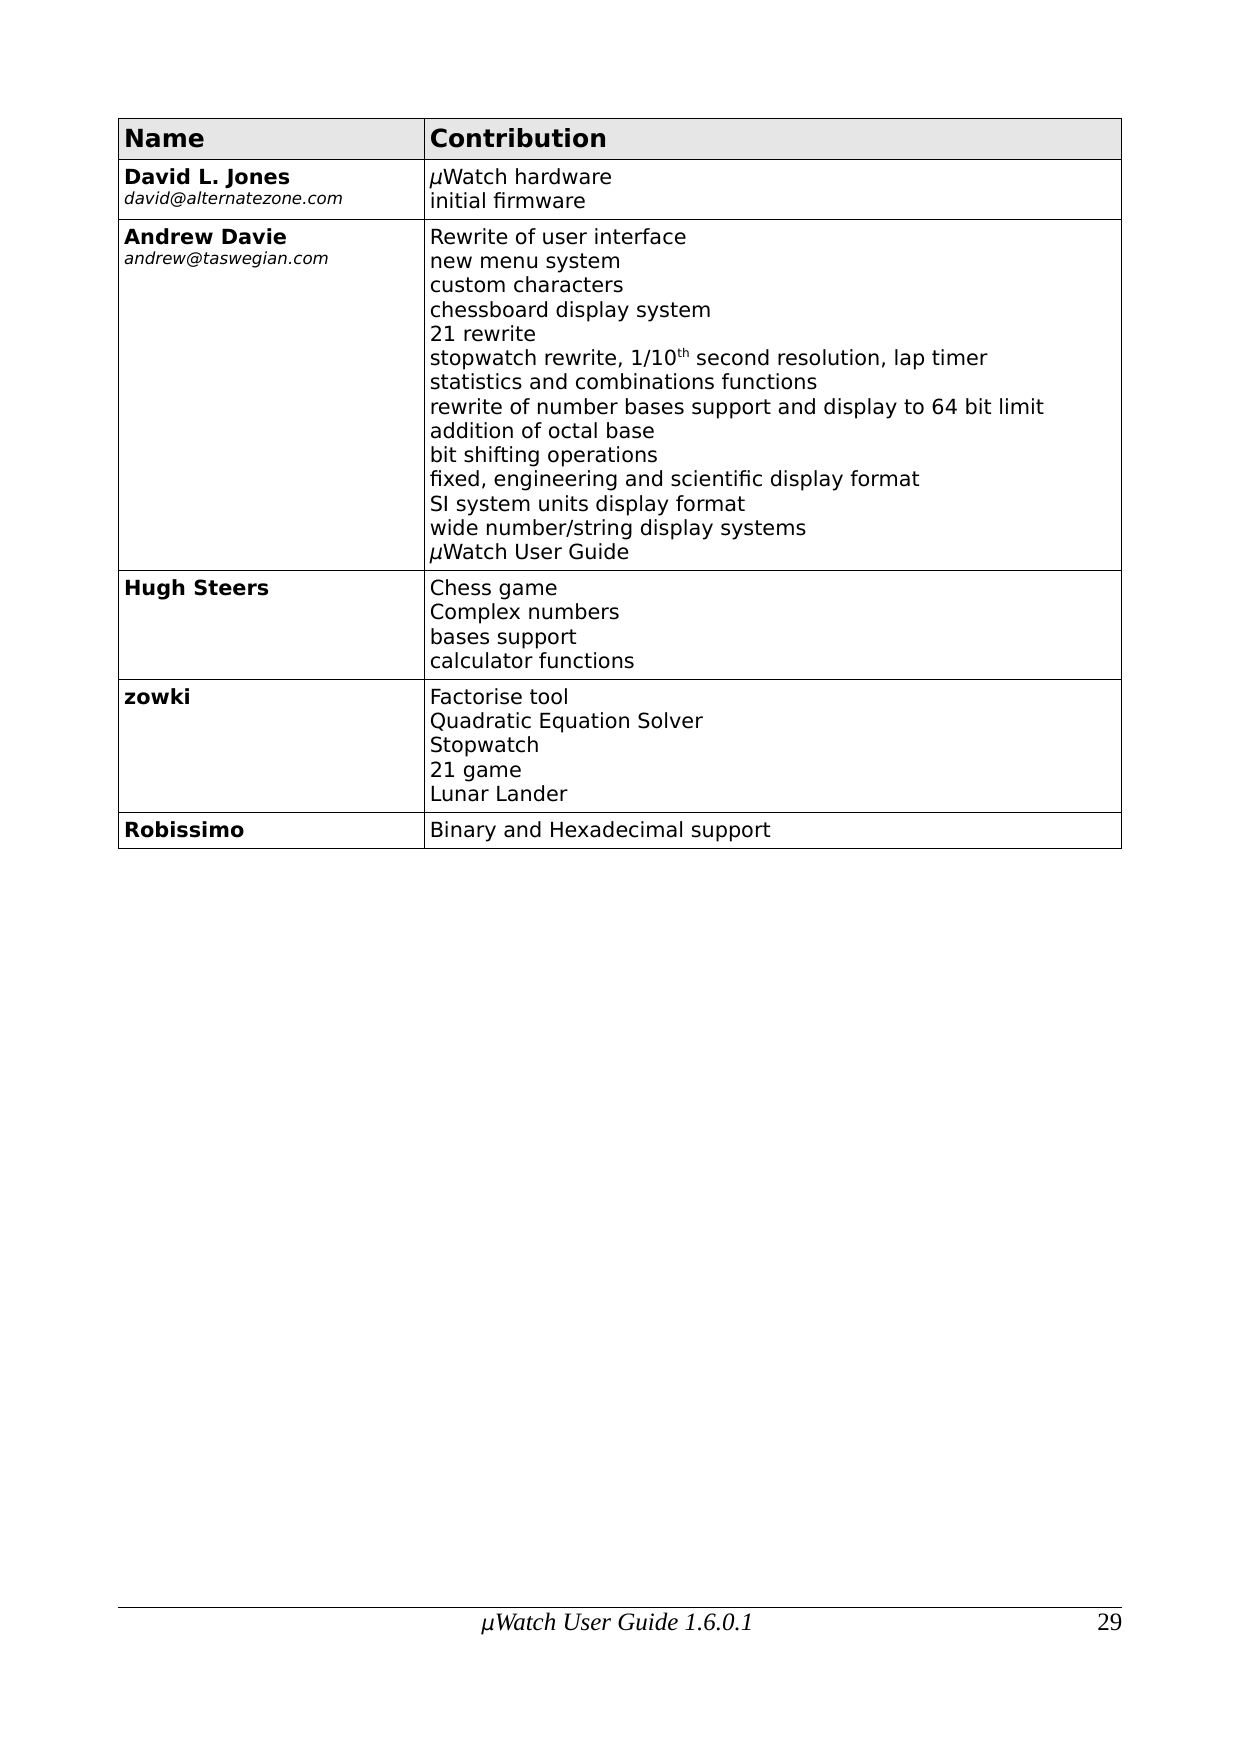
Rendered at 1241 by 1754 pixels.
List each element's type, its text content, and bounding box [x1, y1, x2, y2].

table_cell David L. Jones david@alternatezone.com [119, 160, 424, 219]
table_cell Rewrite of user interface new menu system custom characters chessboard display system 21 rewrite stopwatch rewrite, 1/10th second resolution, lap timer statistics and combinations functions rewrite of number bases support and display to 64 bit limit addition of octal base bit shifting operations fixed, engineering and scientific display format SI system units display format wide number/string display systems μWatch User Guide [425, 220, 1121, 570]
table_cell Binary and Hexadecimal support [425, 813, 1121, 848]
table_header Contribution [425, 119, 1121, 159]
table_cell Andrew Davie andrew@taswegian.com [119, 220, 424, 570]
table_cell μWatch hardware initial firmware [425, 160, 1121, 219]
table_cell Chess game Complex numbers bases support calculator functions [425, 571, 1121, 679]
table_cell zowki [119, 680, 424, 812]
table_cell Robissimo [119, 813, 424, 848]
table_cell Factorise tool Quadratic Equation Solver Stopwatch 21 game Lunar Lander [425, 680, 1121, 812]
table_header Name [119, 119, 424, 159]
table_cell Hugh Steers [119, 571, 424, 679]
